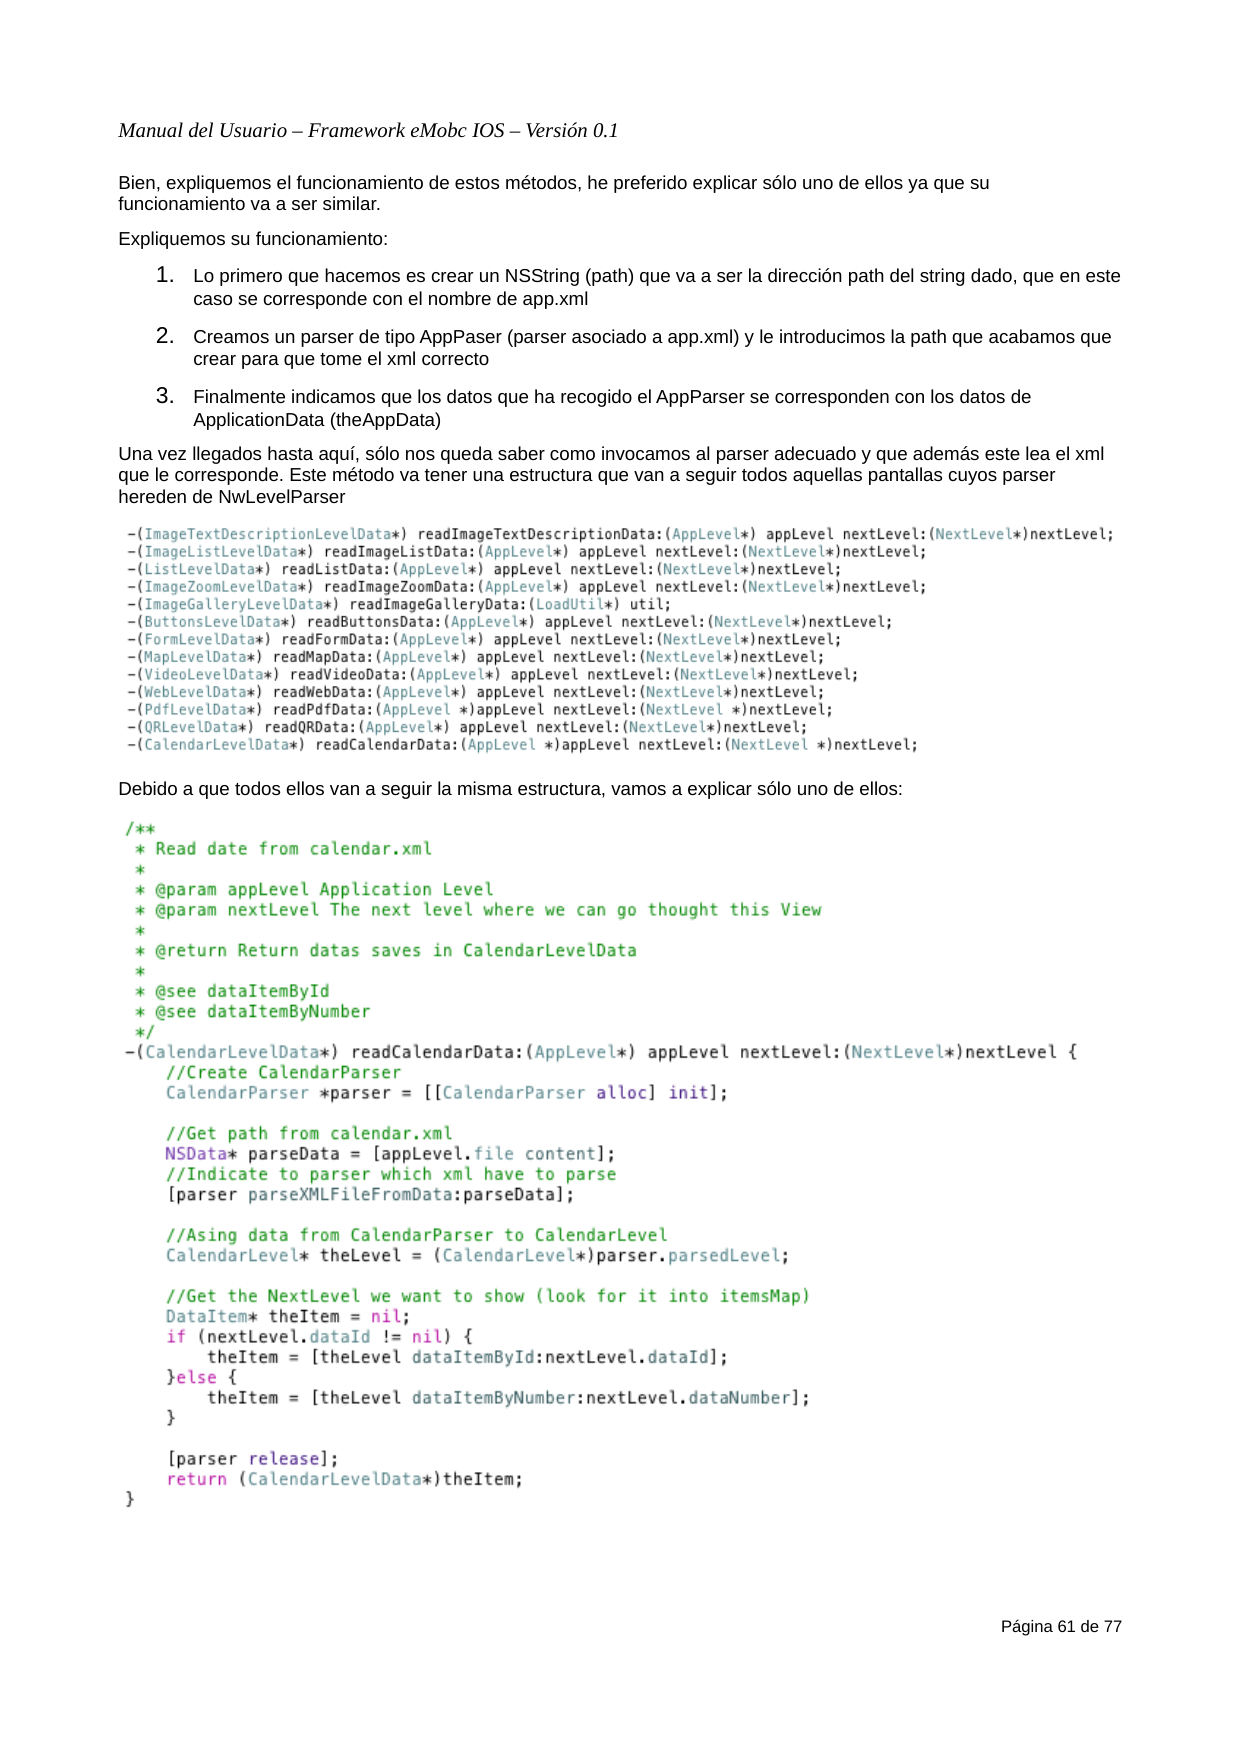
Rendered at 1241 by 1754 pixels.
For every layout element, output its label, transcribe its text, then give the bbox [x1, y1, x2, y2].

picture [118, 811, 1125, 1529]
text Debido a que todos ellos van a seguir la misma estructura, vamos a explicar sólo uno de ellos: [118, 778, 1122, 799]
list Creamos un parser de tipo AppPaser (parser asociado a app.xml) y le introducimos la path que acabamos que crear para que tome el xml correcto [156, 322, 1122, 370]
text Expliquemos su funcionamiento: [118, 227, 1122, 249]
list Lo primero que hacemos es crear un NSString (path) que va a ser la dirección path del string dado, que en este caso se corresponde con el nombre de app.xml [156, 261, 1122, 309]
text Bien, expliquemos el funcionamiento de estos métodos, he preferido explicar sólo uno de ellos ya que su funcionamiento va a ser similar. [118, 172, 1122, 215]
picture [118, 519, 1125, 766]
text Una vez llegados hasta aquí, sólo nos queda saber como invocamos al parser adecuado y que además este lea el xml que le corresponde. Este método va tener una estructura que van a seguir todos aquellas pantallas cuyos parser hereden de NwLevelParser [118, 443, 1122, 507]
list Finalmente indicamos que los datos que ha recogido el AppParser se corresponden con los datos de ApplicationData (theAppData) [156, 382, 1122, 430]
